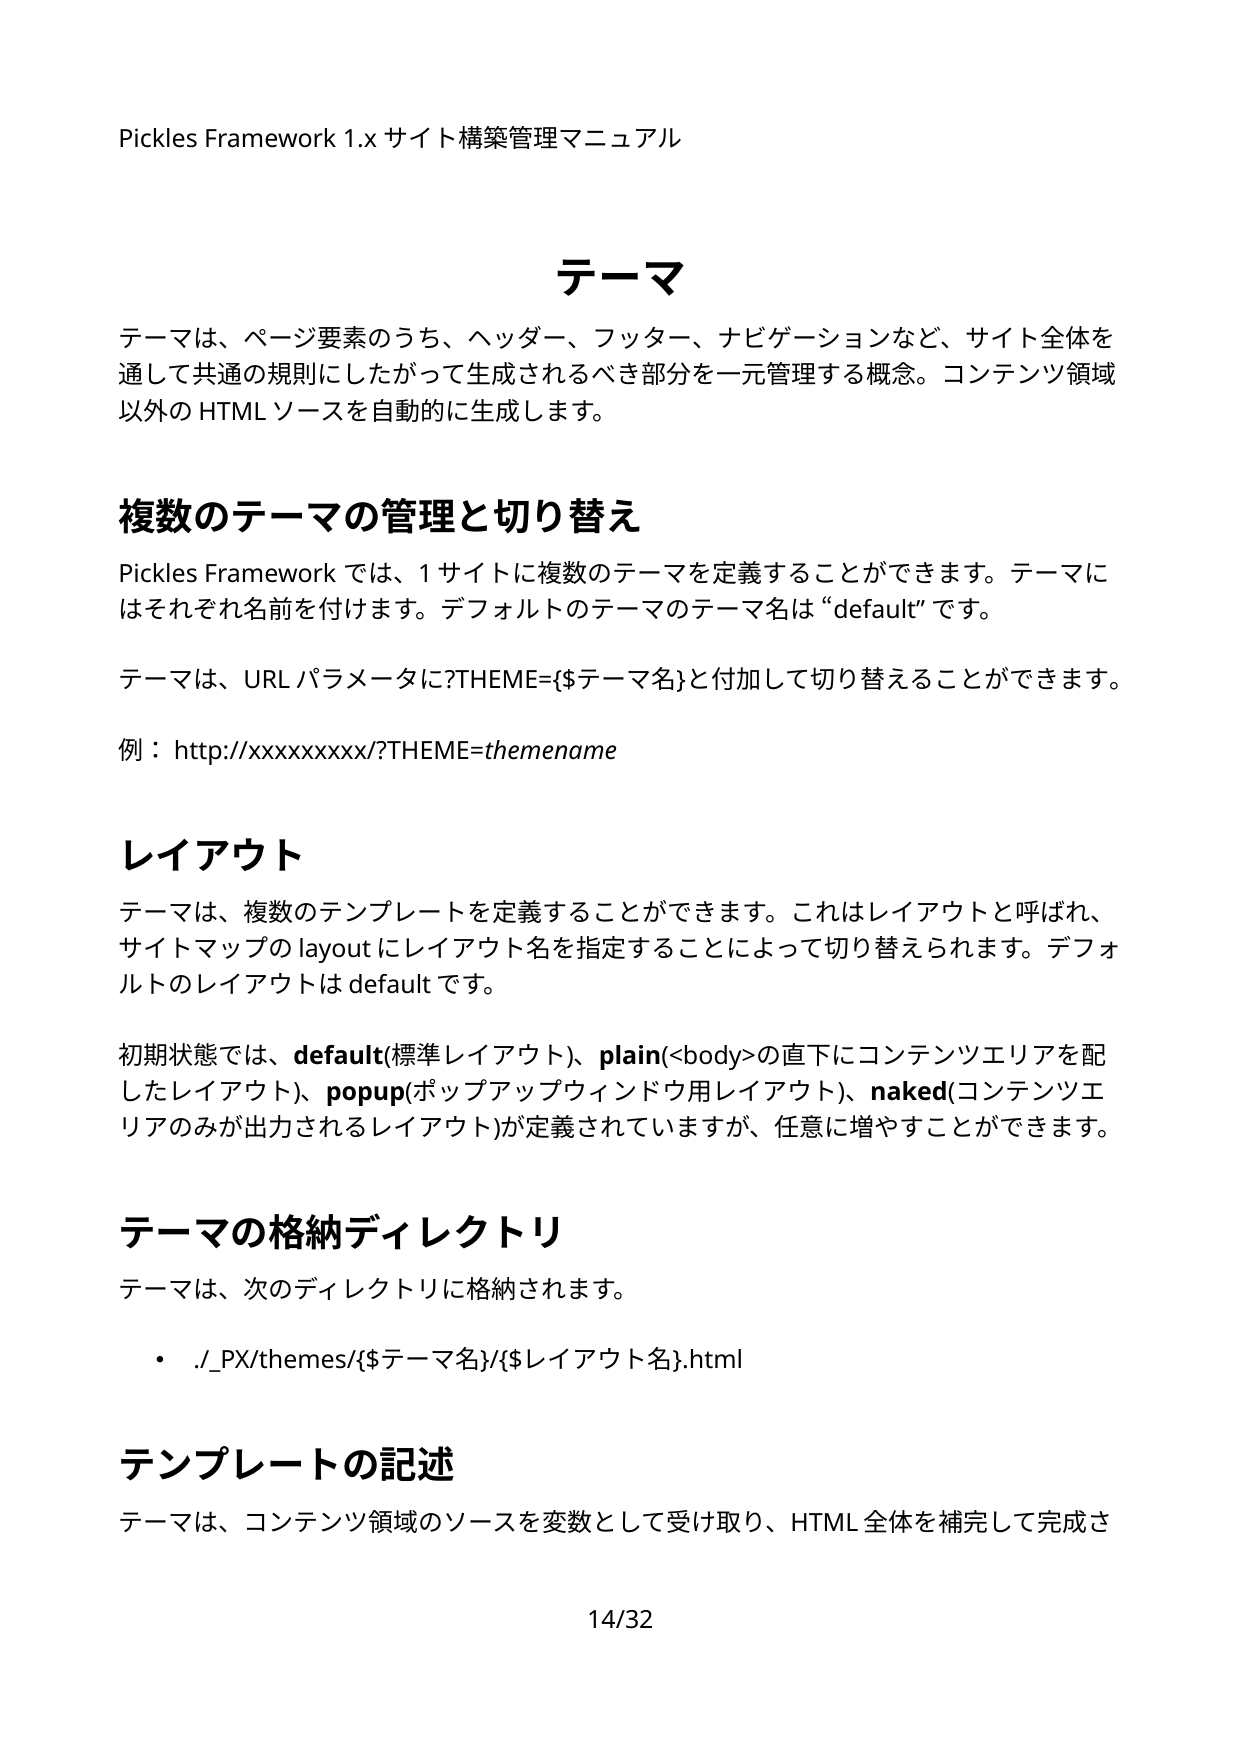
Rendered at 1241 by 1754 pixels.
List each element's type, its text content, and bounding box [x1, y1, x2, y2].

text テーマは、コンテンツ領域のソースを変数として受け取り、HTML全体を補完して完成さ [118, 1502, 1122, 1538]
text テーマは、URLパラメータに?THEME={$テーマ名}と付加して切り替えることができます。 [118, 660, 1122, 696]
subtitle テーマ [118, 243, 1122, 306]
list ./_PX/themes/{$テーマ名}/{$レイアウト名}.html [156, 1340, 1122, 1376]
subtitle テンプレートの記述 [118, 1435, 1122, 1489]
subtitle レイアウト [118, 826, 1122, 880]
text Pickles Framework では、1サイトに複数のテーマを定義することができます。テーマにはそれぞれ名前を付けます。デフォルトのテーマのテーマ名は “default” です。 [118, 553, 1122, 626]
text テーマは、次のディレクトリに格納されます。 [118, 1270, 1122, 1306]
text テーマは、複数のテンプレートを定義することができます。これはレイアウトと呼ばれ、サイトマップのlayoutにレイアウト名を指定することによって切り替えられます。デフォルトのレイアウトはdefaultです。 [118, 892, 1122, 1001]
text テーマは、ページ要素のうち、ヘッダー、フッター、ナビゲーションなど、サイト全体を通して共通の規則にしたがって生成されるべき部分を一元管理する概念。コンテンツ領域以外のHTMLソースを自動的に生成します。 [118, 319, 1122, 427]
subtitle 複数のテーマの管理と切り替え [118, 487, 1122, 541]
text 例： http://xxxxxxxxx/?THEME=themename [118, 730, 1122, 766]
subtitle テーマの格納ディレクトリ [118, 1203, 1122, 1257]
text 初期状態では、default(標準レイアウト)、plain(<body>の直下にコンテンツエリアを配したレイアウト)、popup(ポップアップウィンドウ用レイアウト)、naked(コンテンツエリアのみが出力されるレイアウト)が定義されていますが、任意に増やすことができます。 [118, 1035, 1122, 1144]
